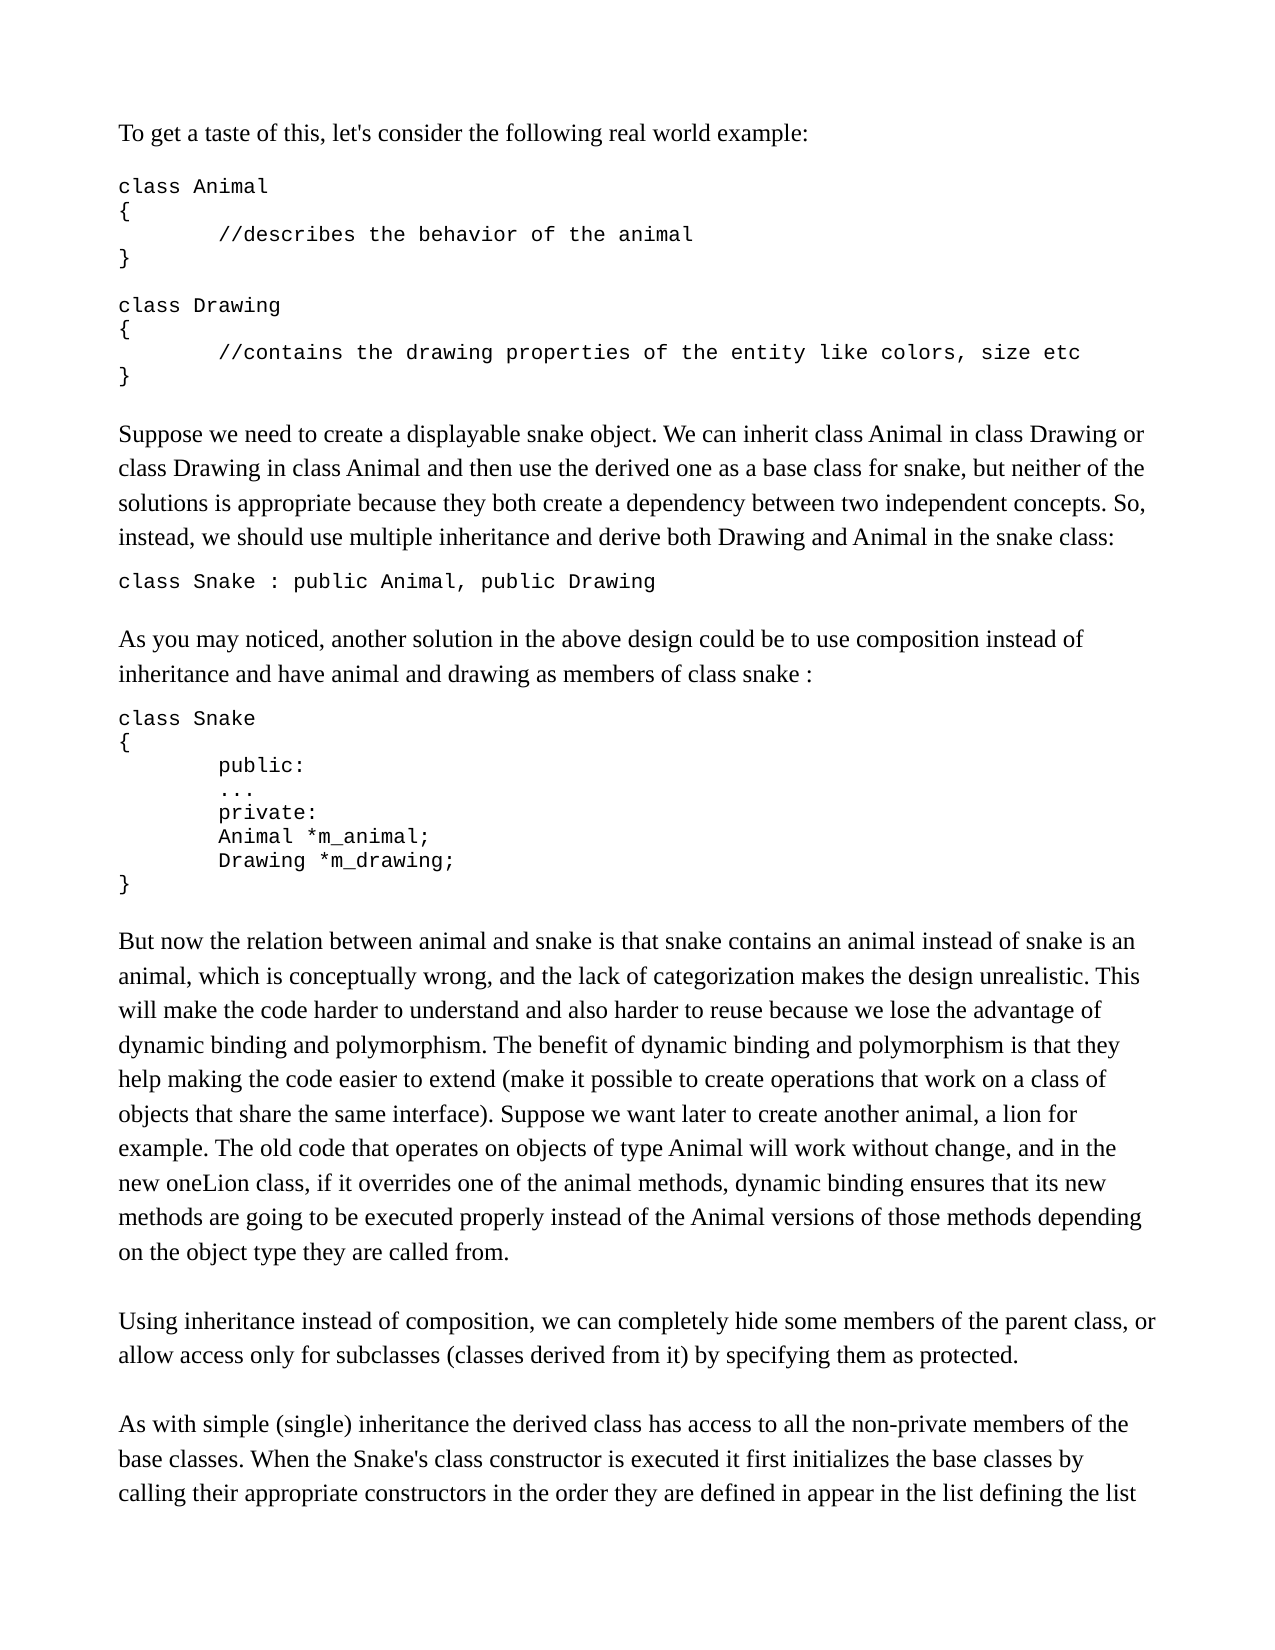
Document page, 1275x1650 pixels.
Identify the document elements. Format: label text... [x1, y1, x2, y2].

text public: [118, 755, 1157, 779]
text Drawing *m_drawing; [118, 850, 1157, 873]
text private: [118, 802, 1157, 826]
text Suppose we need to create a displayable snake object. We can inherit class Animal in class Drawing or class Drawing in class Animal and then use the derived one as a base class for snake, but neither of the solutions is appropriate because they both create a dependency between two independent concepts. So, instead, we should use multiple inheritance and derive both Drawing and Animal in the snake class: [118, 419, 1157, 551]
text { [118, 200, 1157, 224]
text class Drawing [118, 294, 1157, 318]
text class Animal [118, 176, 1157, 200]
text //describes the behavior of the animal [118, 224, 1157, 247]
text But now the relation between animal and snake is that snake contains an animal instead of snake is an animal, which is conceptually wrong, and the lack of categorization makes the design unrealistic. This will make the code harder to understand and also harder to reuse because we lose the advantage of dynamic binding and polymorphism. The benefit of dynamic binding and polymorphism is that they help making the code easier to extend (make it possible to create operations that work on a class of objects that share the same interface). Suppose we want later to create another animal, a lion for example. The old code that operates on objects of type Animal will work without change, and in the new oneLion class, if it overrides one of the animal methods, dynamic binding ensures that its new methods are going to be executed properly instead of the Animal versions of those methods depending on the object type they are called from. Using inheritance instead of composition, we can completely hide some members of the parent class, or allow access only for subclasses (classes derived from it) by specifying them as protected. As with simple (single) inheritance the derived class has access to all the non-private members of the base classes. When the Snake's class constructor is executed it first initializes the base classes by calling their appropriate constructors in the order they are defined in appear in the list defining the list [118, 926, 1157, 1507]
text { [118, 731, 1157, 755]
text As you may noticed, another solution in the above design could be to use composition instead of inheritance and have animal and drawing as members of class snake : [118, 624, 1157, 687]
text { [118, 318, 1157, 342]
text class Snake : public Animal, public Drawing [118, 571, 1157, 595]
text } [118, 247, 1157, 271]
text To get a taste of this, let's consider the following real world example: [118, 118, 1157, 147]
text Animal *m_animal; [118, 826, 1157, 850]
text //contains the drawing properties of the entity like colors, size etc [118, 342, 1157, 366]
text class Snake [118, 708, 1157, 731]
text ... [118, 779, 1157, 802]
text } [118, 873, 1157, 897]
text } [118, 366, 1157, 389]
